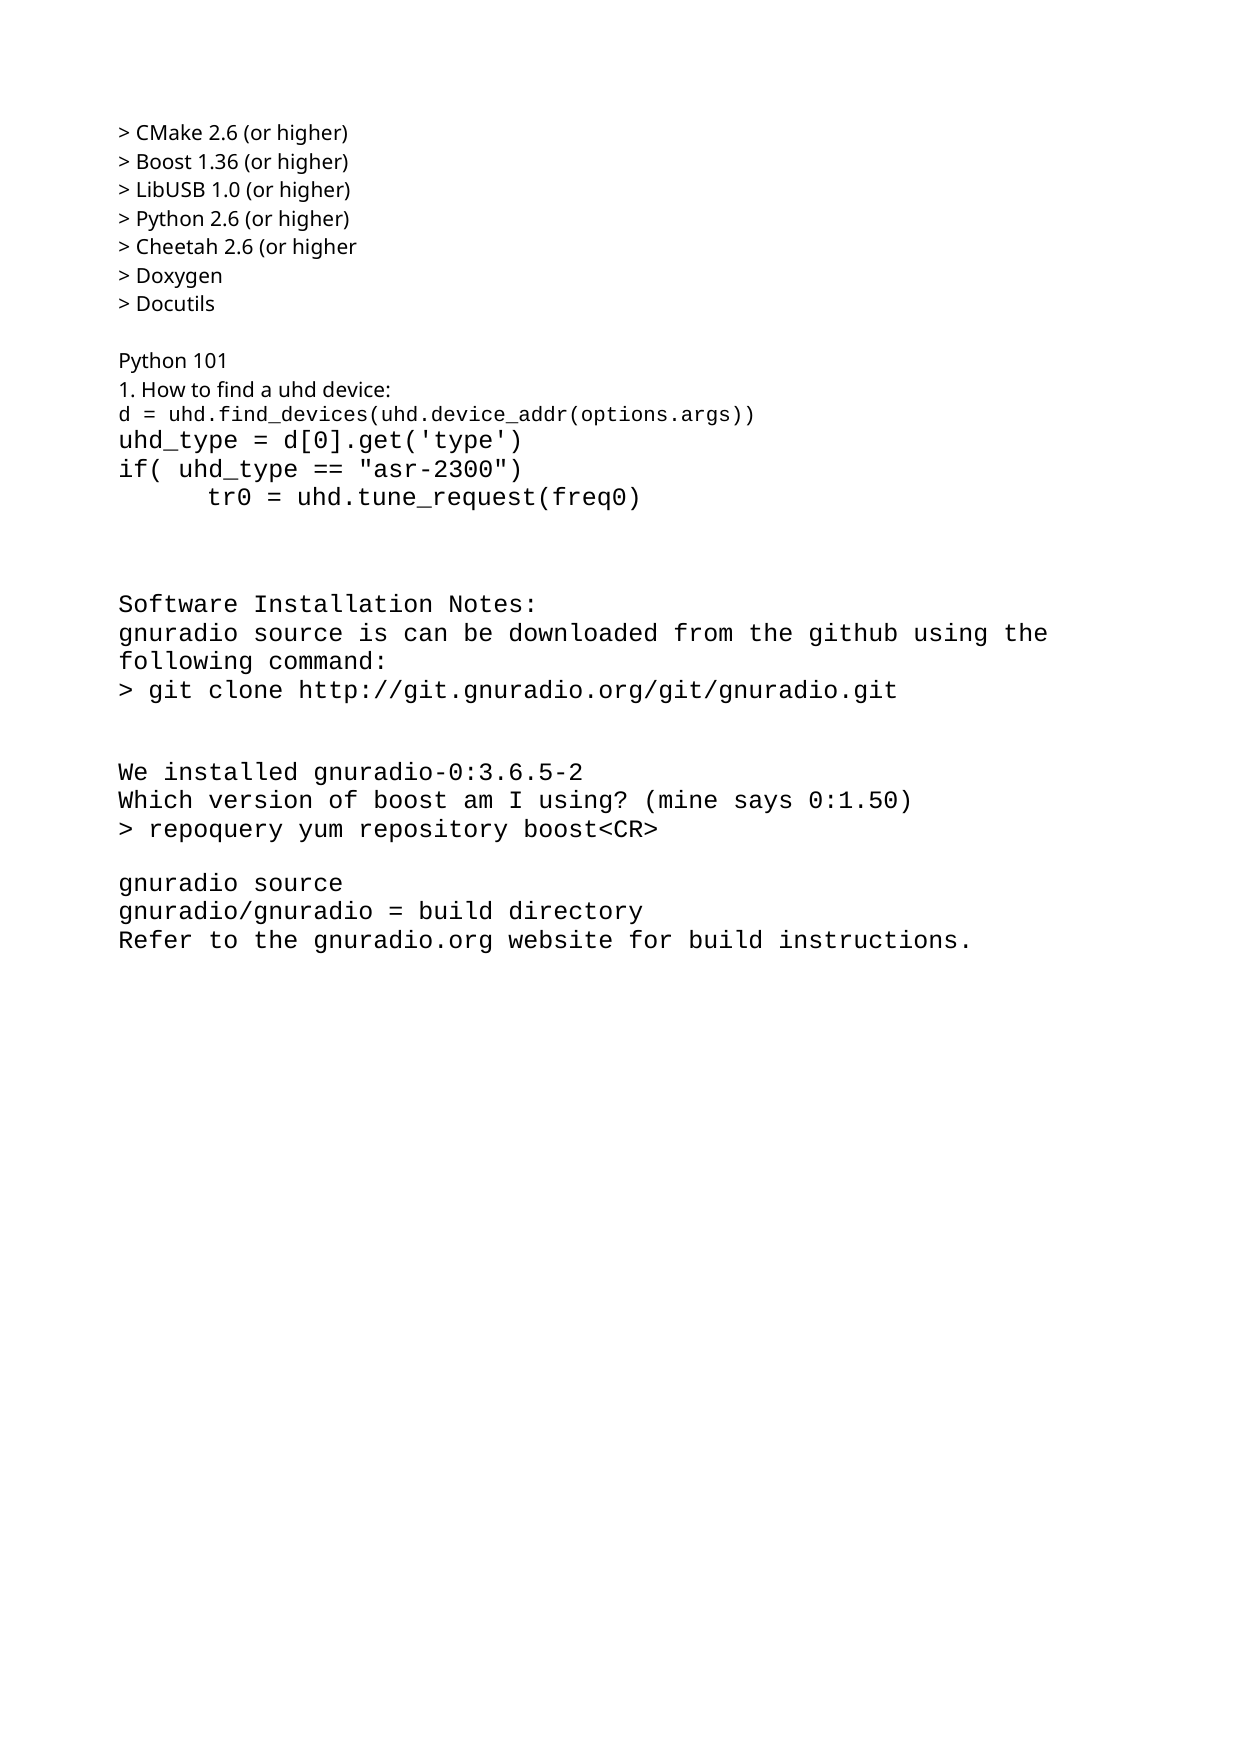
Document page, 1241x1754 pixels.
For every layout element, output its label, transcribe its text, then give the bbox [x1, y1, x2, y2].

text > CMake 2.6 (or higher) [118, 118, 1122, 147]
text 1. How to find a uhd device: [118, 375, 1122, 403]
text uhd_type = d[0].get('type') if( uhd_type == "asr-2300") tr0 = uhd.tune_request(freq0) [118, 427, 1122, 513]
text gnuradio source gnuradio/gnuradio = build directory Refer to the gnuradio.org website for build instructions. [118, 870, 1122, 984]
text > Boost 1.36 (or higher) [118, 147, 1122, 175]
text > Docutils [118, 289, 1122, 318]
text > LibUSB 1.0 (or higher) [118, 175, 1122, 204]
text We installed gnuradio-0:3.6.5-2 Which version of boost am I using? (mine says 0:1.50) > repoquery yum repository boost<CR> [118, 731, 1122, 845]
text > Python 2.6 (or higher) [118, 204, 1122, 232]
text > Cheetah 2.6 (or higher [118, 232, 1122, 261]
text > Doxygen [118, 261, 1122, 289]
text d = uhd.find_devices(uhd.device_addr(options.args)) [118, 403, 1122, 427]
text Python 101 [118, 346, 1122, 375]
text Software Installation Notes: gnuradio source is can be downloaded from the github using the following command: > git clone http://git.gnuradio.org/git/gnuradio.git [118, 592, 1122, 706]
